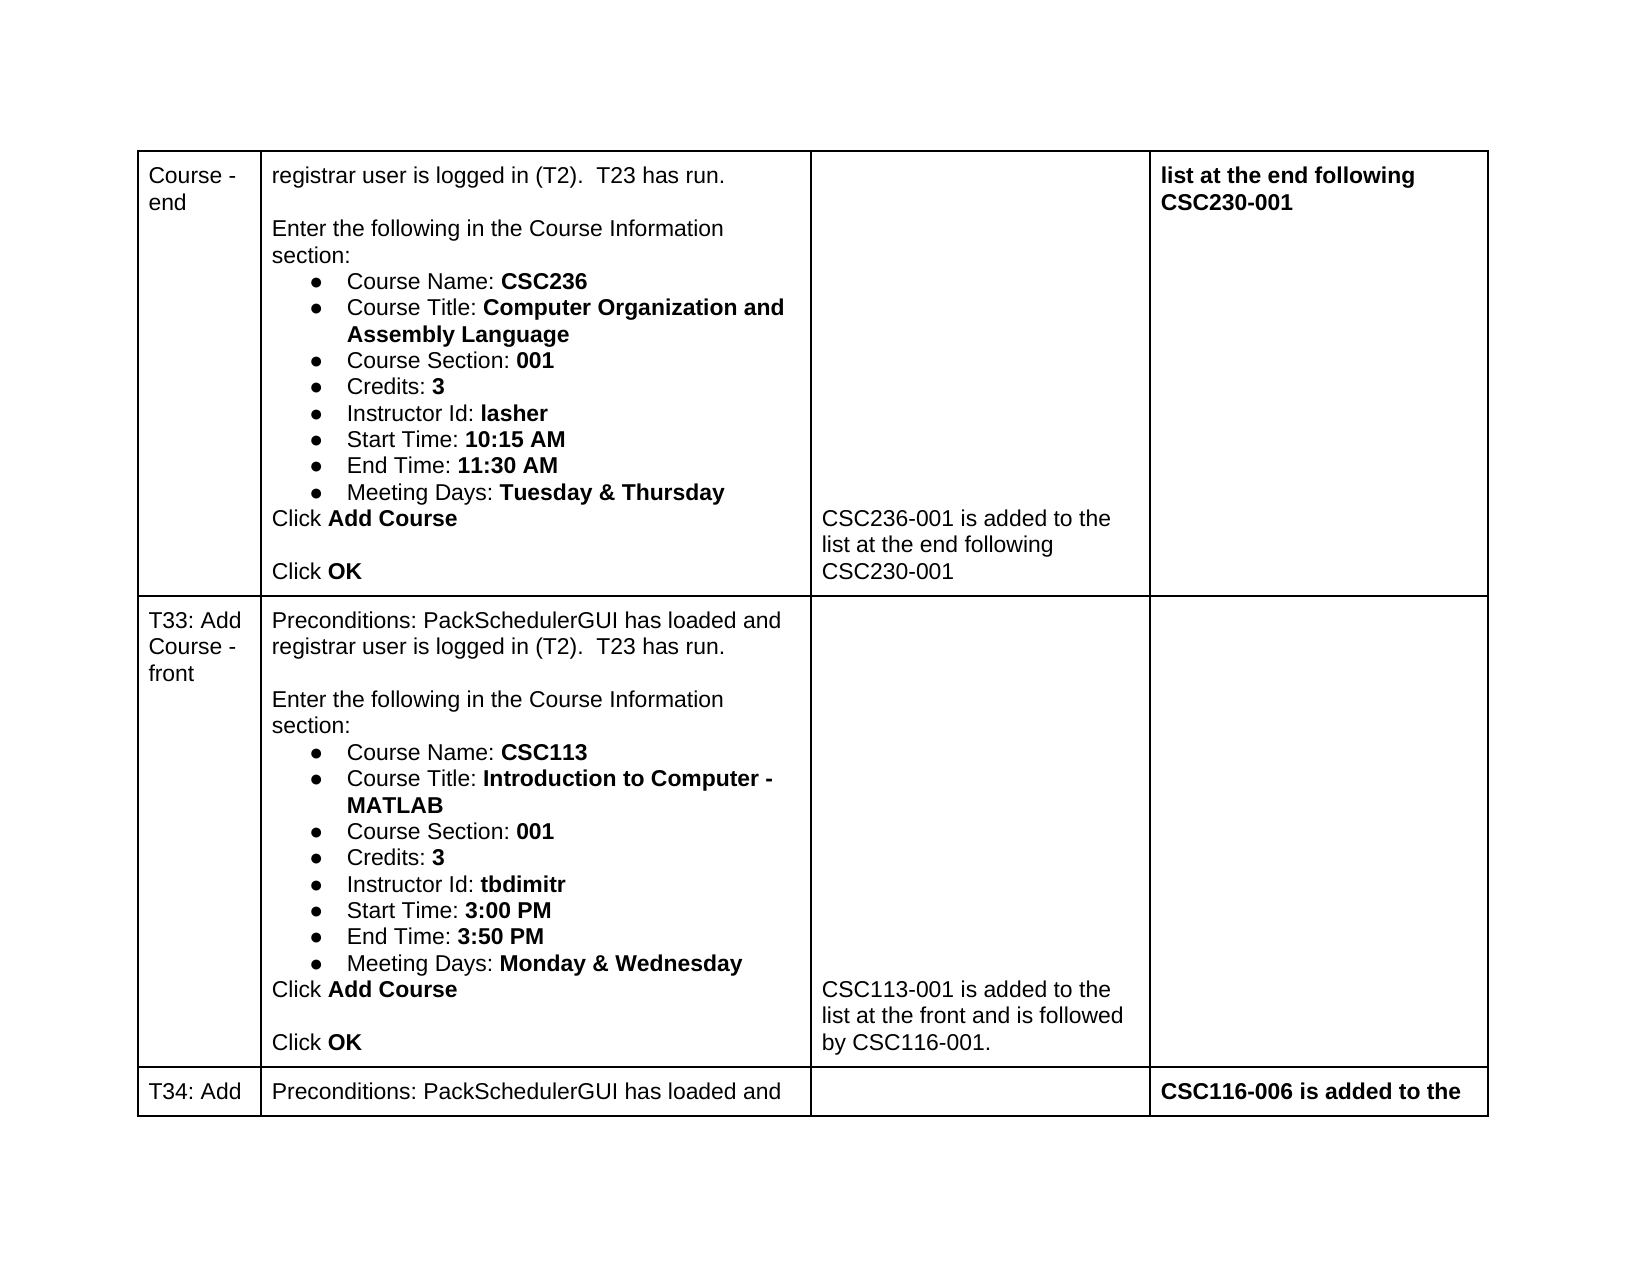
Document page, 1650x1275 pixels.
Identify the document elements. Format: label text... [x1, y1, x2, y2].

table_cell T33: Add Course - front [139, 597, 260, 1066]
table_cell registrar user is logged in (T2). T23 has run. Enter the following in the Course Information section: Course Name: CSC236 Course Title: Computer Organization and Assembly Language Course Section: 001 Credits: 3 Instructor Id: lasher Start Time: 10:15 AM End Time: 11:30 AM Meeting Days: Tuesday & Thursday Click Add Course Click OK [262, 152, 810, 594]
table_cell [812, 1068, 1149, 1115]
table_cell Course - end [139, 152, 260, 594]
table_cell Preconditions: PackSchedulerGUI has loaded and registrar user is logged in (T2). T23 has run. Enter the following in the Course Information section: Course Name: CSC113 Course Title: Introduction to Computer - MATLAB Course Section: 001 Credits: 3 Instructor Id: tbdimitr Start Time: 3:00 PM End Time: 3:50 PM Meeting Days: Monday & Wednesday Click Add Course Click OK [262, 597, 810, 1066]
table_cell [1151, 597, 1487, 1066]
table_cell CSC236-001 is added to the list at the end following CSC230-001 [812, 152, 1149, 594]
table_cell CSC116-006 is added to the [1151, 1068, 1487, 1115]
table_cell Preconditions: PackSchedulerGUI has loaded and [262, 1068, 810, 1115]
table_cell CSC113-001 is added to the list at the front and is followed by CSC116-001. [812, 597, 1149, 1066]
table_cell T34: Add [139, 1068, 260, 1115]
table_cell list at the end following CSC230-001 [1151, 152, 1487, 594]
